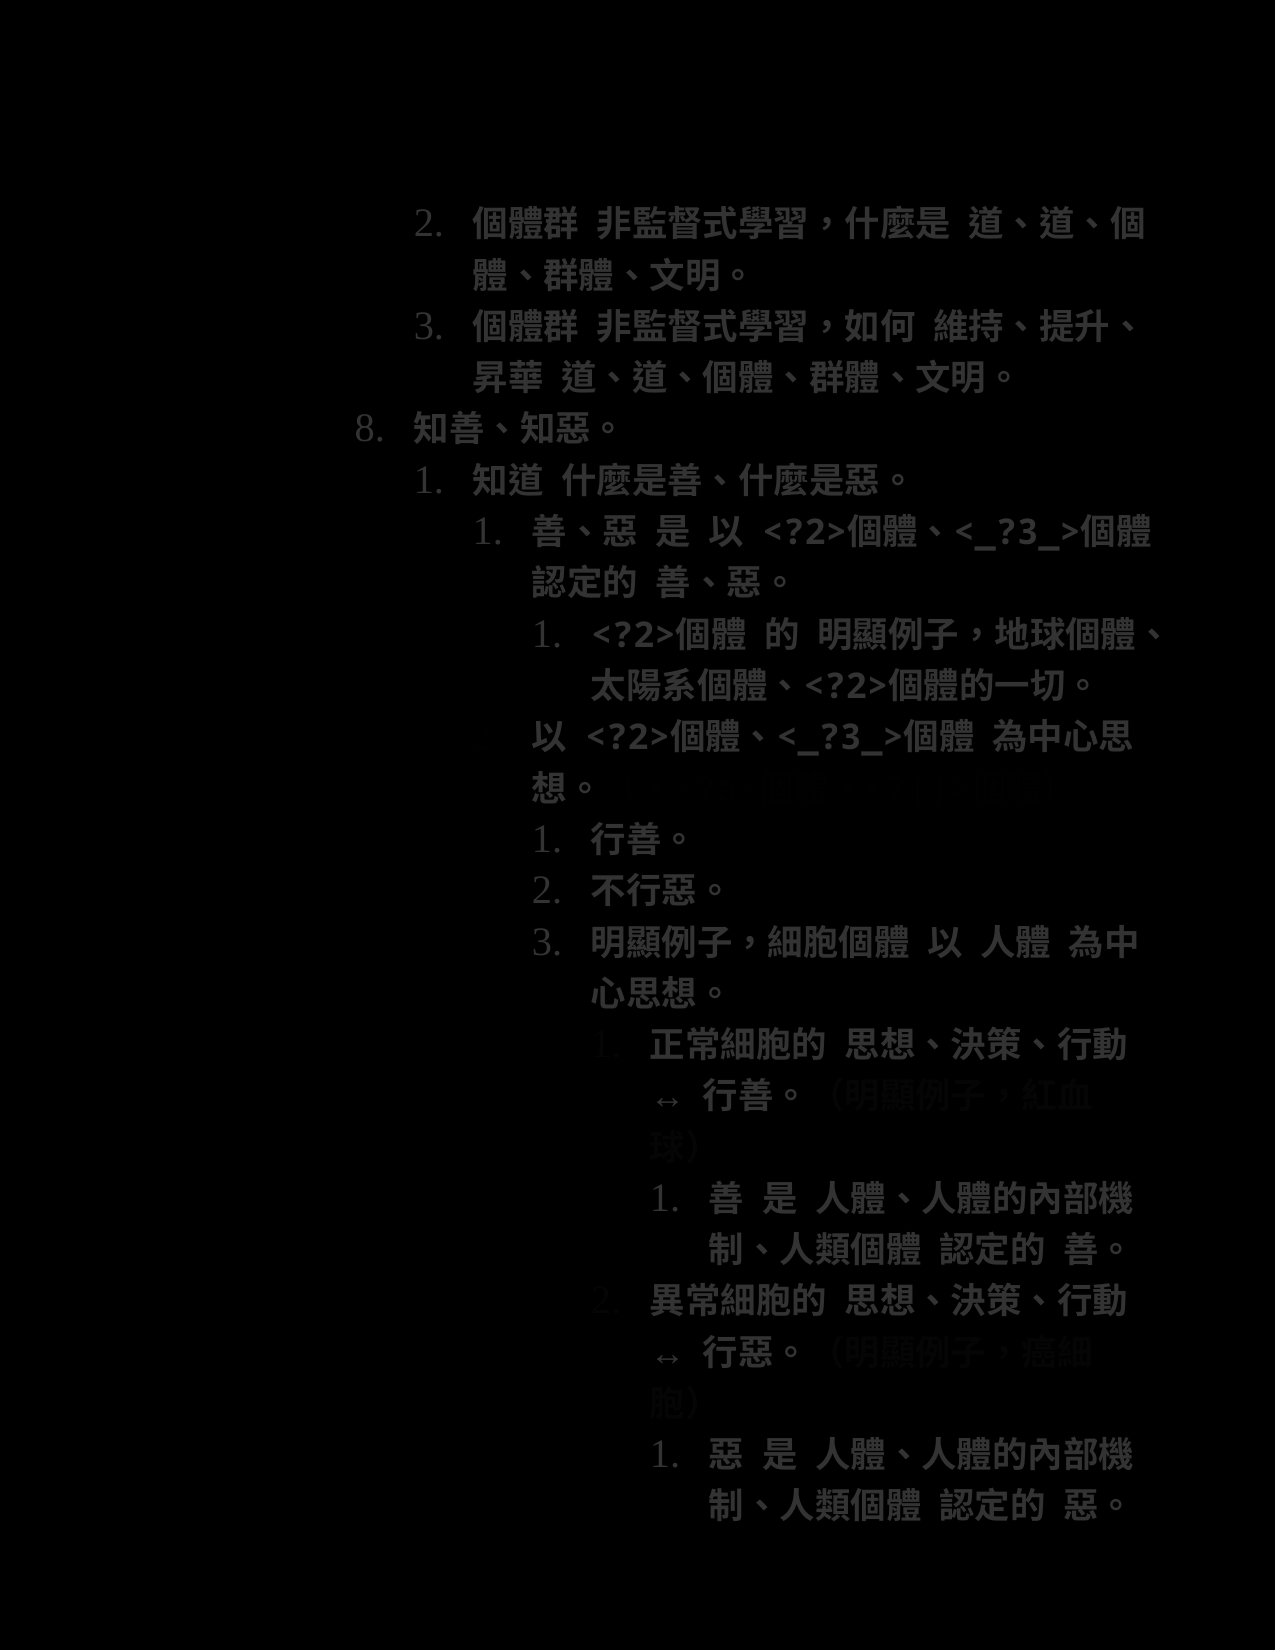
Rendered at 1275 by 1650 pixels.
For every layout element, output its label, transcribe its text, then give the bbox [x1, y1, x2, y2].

list <?2>個體 的 明顯例子，地球個體、太陽系個體、<?2>個體的一切。 [532, 606, 1157, 709]
list 知道 什麼是善、什麼是惡。 [413, 452, 1157, 503]
list 明顯例子，細胞個體 以 人體 為中心思想。 [532, 914, 1157, 1016]
list 惡 是 人體、人體的內部機制、人類個體 認定的 惡。 [649, 1426, 1157, 1529]
list 個體群 非監督式學習，如何 維持、提升、昇華 道、道、個體、群體、文明。 [413, 298, 1157, 401]
list 以 <?2>個體、<_?3_>個體 為中心思想。（、<?a>個體、<?[]>個體） [472, 709, 1157, 811]
list 知善、知惡。 [354, 401, 1157, 452]
list 個體群 非監督式學習，什麼是 道、道、個體、群體、文明。 [413, 196, 1157, 298]
list 善 是 人體、人體的內部機制、人類個體 認定的 善。 [649, 1170, 1157, 1273]
list 不行惡。 [532, 863, 1157, 914]
list 行善。 [532, 811, 1157, 863]
list 善、惡 是 以 <?2>個體、<_?3_>個體 認定的 善、惡。 [472, 503, 1157, 606]
list 正常細胞的 思想、決策、行動 ↔ 行善。（明顯例子，紅血球） [591, 1016, 1157, 1170]
list 異常細胞的 思想、決策、行動 ↔ 行惡。（明顯例子，癌細胞） [591, 1273, 1157, 1426]
